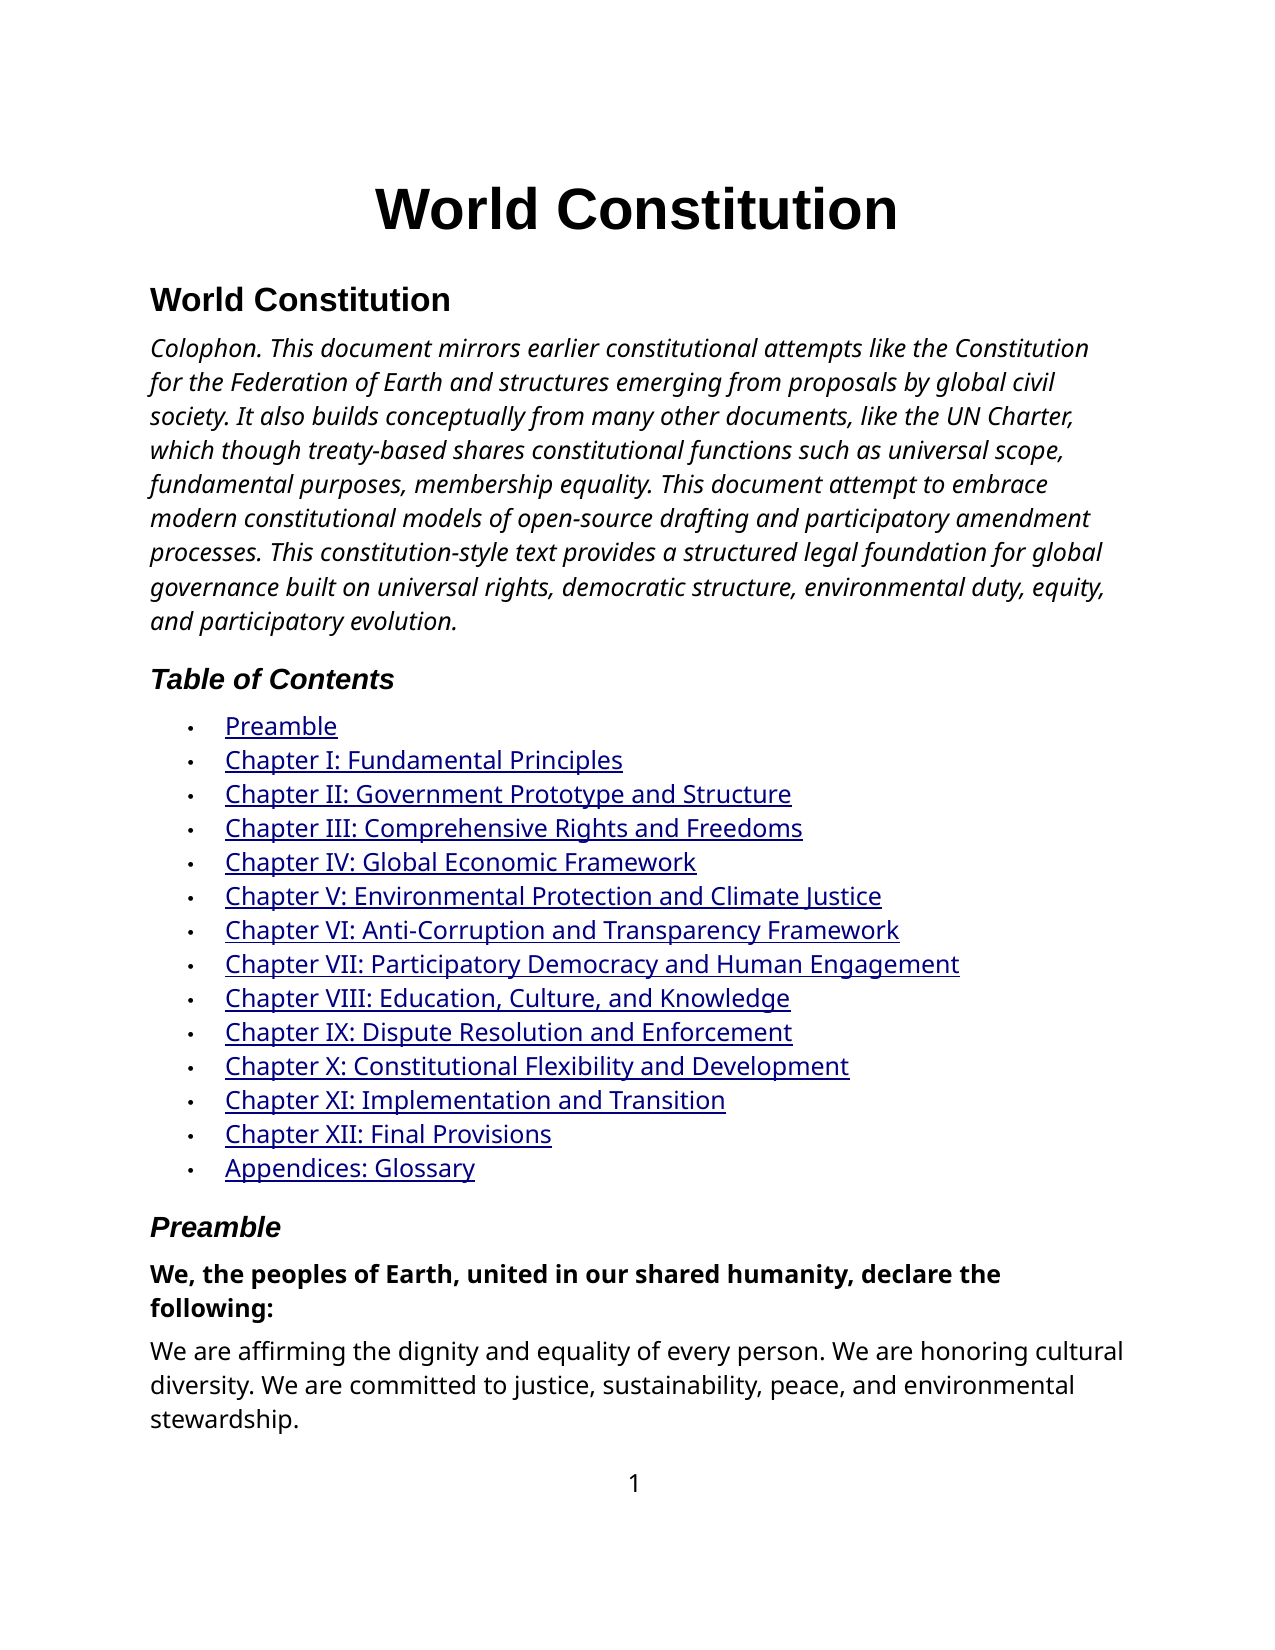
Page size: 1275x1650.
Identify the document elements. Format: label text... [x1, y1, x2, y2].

subtitle World Constitution [150, 279, 1125, 318]
list Chapter XII: Final Provisions [187, 1117, 1125, 1151]
title World Constitution [150, 175, 1125, 242]
list Chapter II: Government Prototype and Structure [187, 776, 1125, 811]
text Colophon. This document mirrors earlier constitutional attempts like the Constitution for the Federation of Earth and structures emerging from proposals by global civil society. It also builds conceptually from many other documents, like the UN Charter, which though treaty-based shares constitutional functions such as universal scope, fundamental purposes, membership equality. This document attempt to embrace modern constitutional models of open-source drafting and participatory amendment processes. This constitution-style text provides a structured legal foundation for global governance built on universal rights, democratic structure, environmental duty, equity, and participatory evolution. [150, 331, 1125, 637]
list Chapter VIII: Education, Culture, and Knowledge [187, 981, 1125, 1015]
subtitle Table of Contents [150, 662, 1125, 696]
list Preamble [187, 708, 1125, 742]
list Chapter V: Environmental Protection and Climate Justice [187, 879, 1125, 913]
list Chapter IX: Dispute Resolution and Enforcement [187, 1015, 1125, 1049]
list Chapter VII: Participatory Democracy and Human Engagement [187, 947, 1125, 981]
text We, the peoples of Earth, united in our shared humanity, declare the following: [150, 1256, 1125, 1324]
list Chapter III: Comprehensive Rights and Freedoms [187, 811, 1125, 844]
list Chapter VI: Anti-Corruption and Transparency Framework [187, 913, 1125, 947]
list Chapter IV: Global Economic Framework [187, 844, 1125, 879]
list Appendices: Glossary [187, 1151, 1125, 1185]
text We are affirming the dignity and equality of every person. We are honoring cultural diversity. We are committed to justice, sustainability, peace, and environmental stewardship. [150, 1333, 1125, 1436]
subtitle Preamble [150, 1210, 1125, 1244]
list Chapter X: Constitutional Flexibility and Development [187, 1049, 1125, 1083]
list Chapter XI: Implementation and Transition [187, 1083, 1125, 1117]
list Chapter I: Fundamental Principles [187, 742, 1125, 776]
